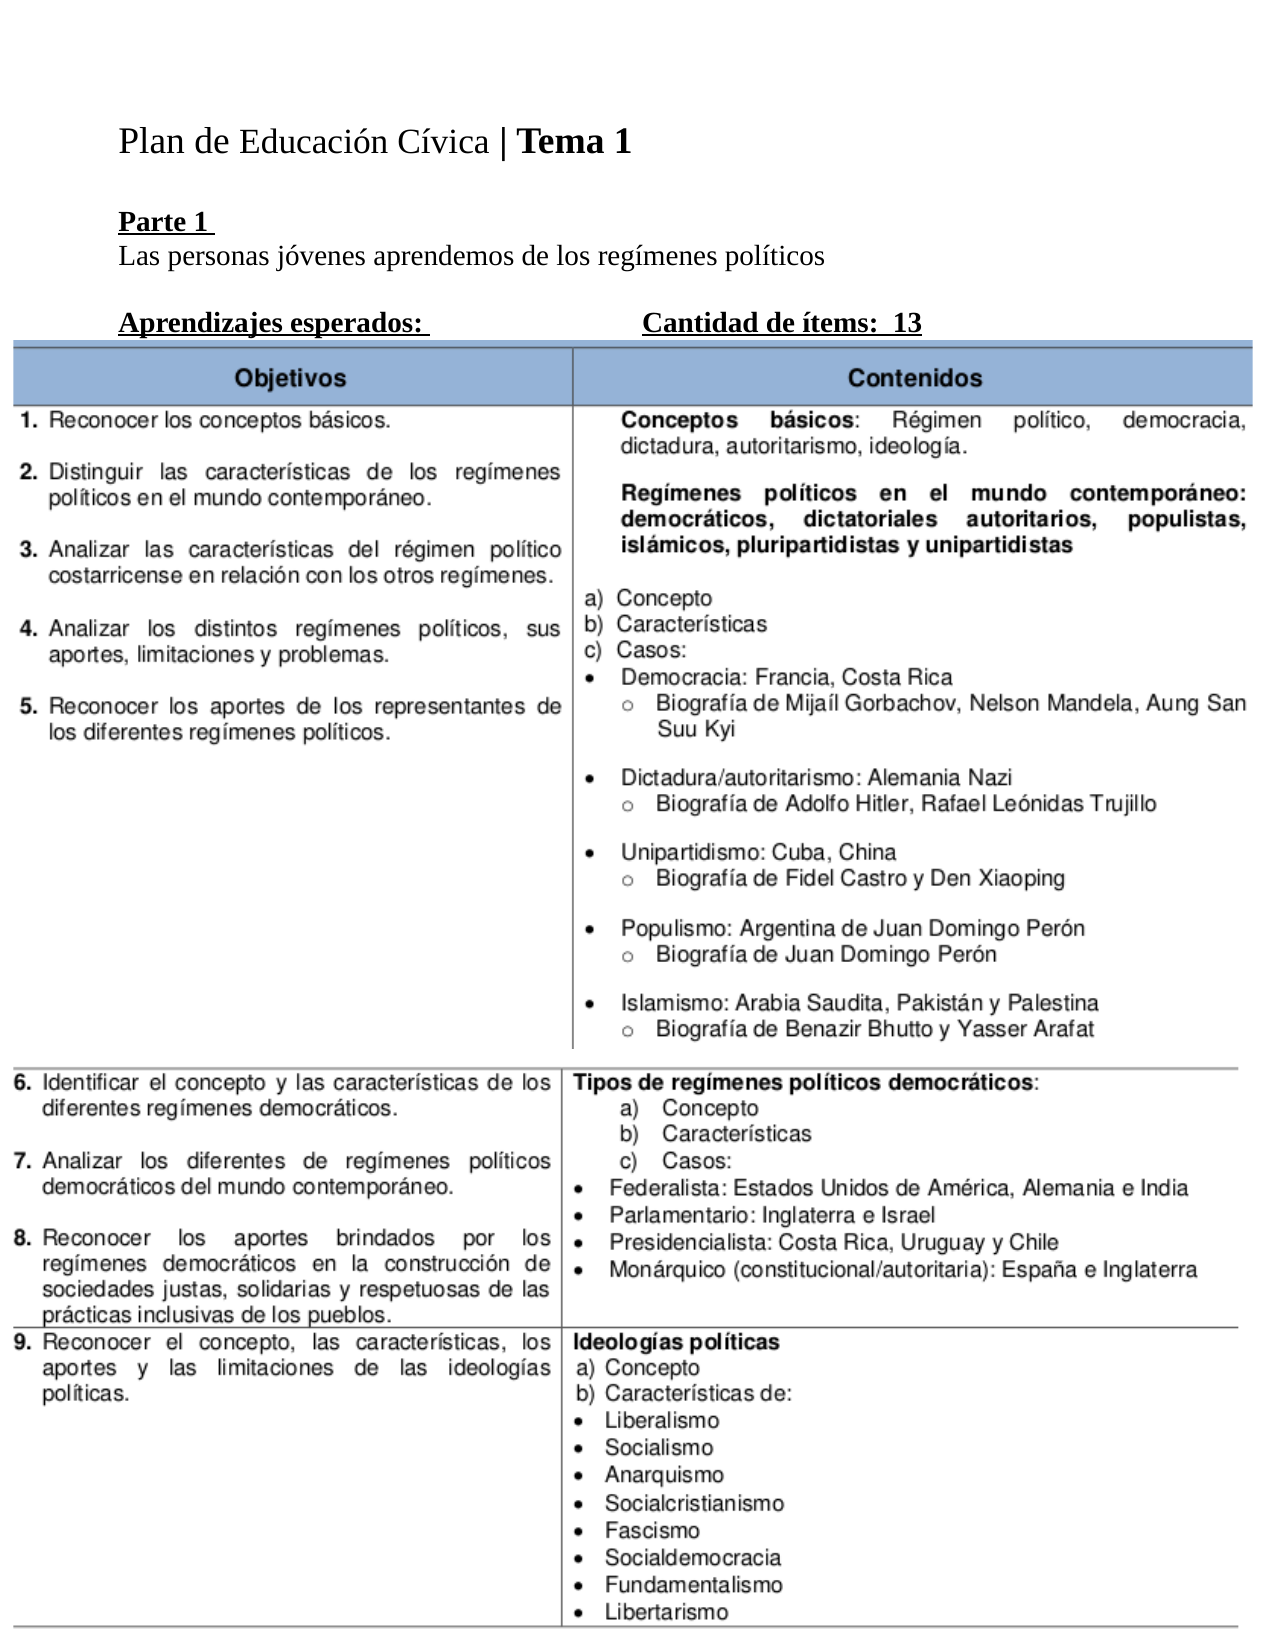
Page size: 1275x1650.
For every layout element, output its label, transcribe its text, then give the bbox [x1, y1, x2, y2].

text Parte 1 [118, 204, 1157, 238]
text Las personas jóvenes aprendemos de los regímenes políticos [118, 238, 1157, 271]
text Aprendizajes esperados: Cantidad de ítems: 13 [118, 305, 1157, 338]
picture [13, 340, 1253, 1636]
text Plan de Educación Cívica | Tema 1 [118, 118, 1157, 161]
